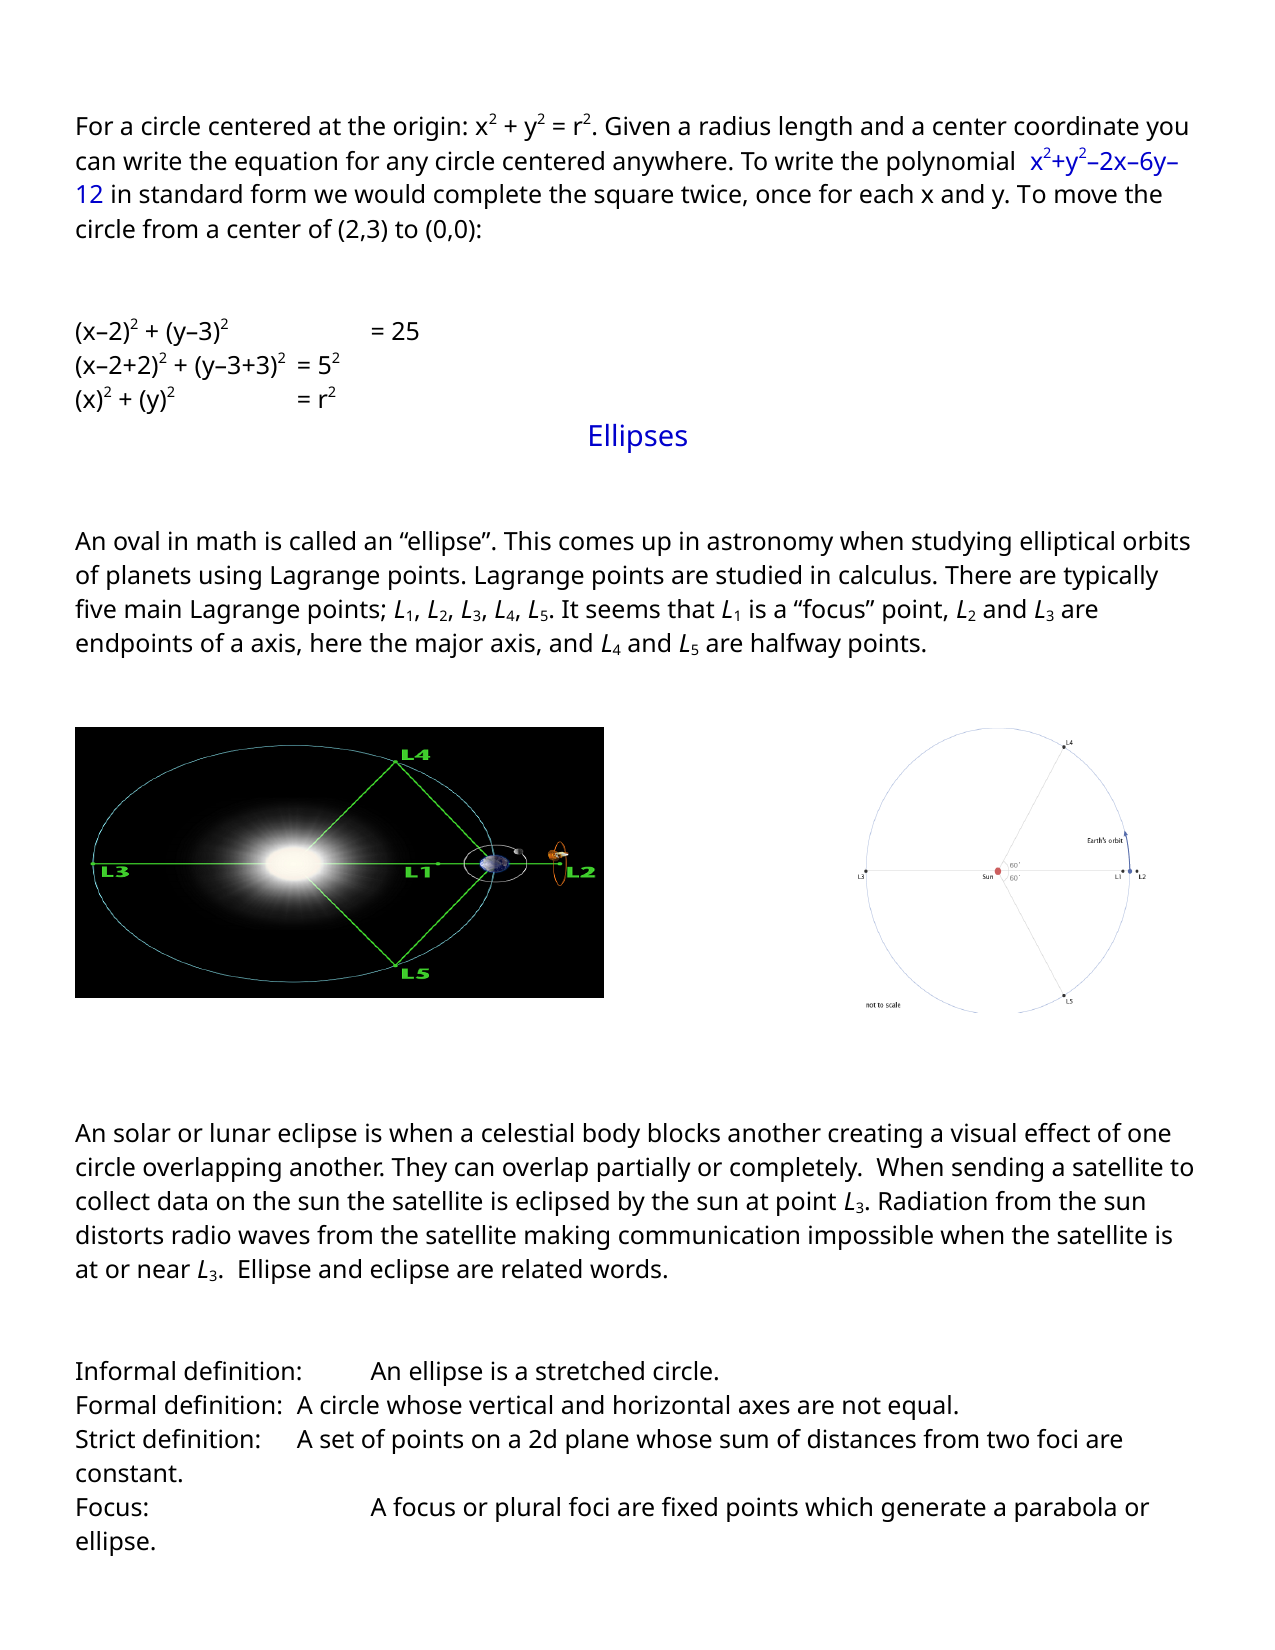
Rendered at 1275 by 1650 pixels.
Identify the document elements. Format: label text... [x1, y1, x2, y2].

text (x)2 + (y)2 = r2 [75, 382, 1200, 416]
text For a circle centered at the origin: x2 + y2 = r2. Given a radius length and a center coordinate you can write the equation for any circle centered anywhere. To write the polynomial x2+y2–2x–6y–12 in standard form we would complete the square twice, once for each x and y. To move the circle from a center of (2,3) to (0,0): [75, 109, 1200, 245]
text Strict definition: A set of points on a 2d plane whose sum of distances from two foci are constant. [75, 1422, 1200, 1490]
text Informal definition: An ellipse is a stretched circle. [75, 1354, 1200, 1388]
text (x–2)2 + (y–3)2 = 25 [75, 313, 1200, 347]
text An solar or lunar eclipse is when a celestial body blocks another creating a visual effect of one circle overlapping another. They can overlap partially or completely. When sending a satellite to collect data on the sun the satellite is eclipsed by the sun at point L3. Radiation from the sun distorts radio waves from the satellite making communication impossible when the satellite is at or near L3. Ellipse and eclipse are related words. [75, 1115, 1200, 1286]
text Ellipses [75, 416, 1200, 455]
text Focus: A focus or plural foci are fixed points which generate a parabola or ellipse. [75, 1490, 1200, 1558]
text (x–2+2)2 + (y–3+3)2 = 52 [75, 347, 1200, 382]
text Formal definition: A circle whose vertical and horizontal axes are not equal. [75, 1388, 1200, 1422]
text An oval in math is called an “ellipse”. This comes up in astronomy when studying elliptical orbits of planets using Lagrange points. Lagrange points are studied in calculus. There are typically five main Lagrange points; L1, L2, L3, L4, L5. It seems that L1 is a “focus” point, L2 and L3 are endpoints of a axis, here the major axis, and L4 and L5 are halfway points. [75, 523, 1200, 660]
